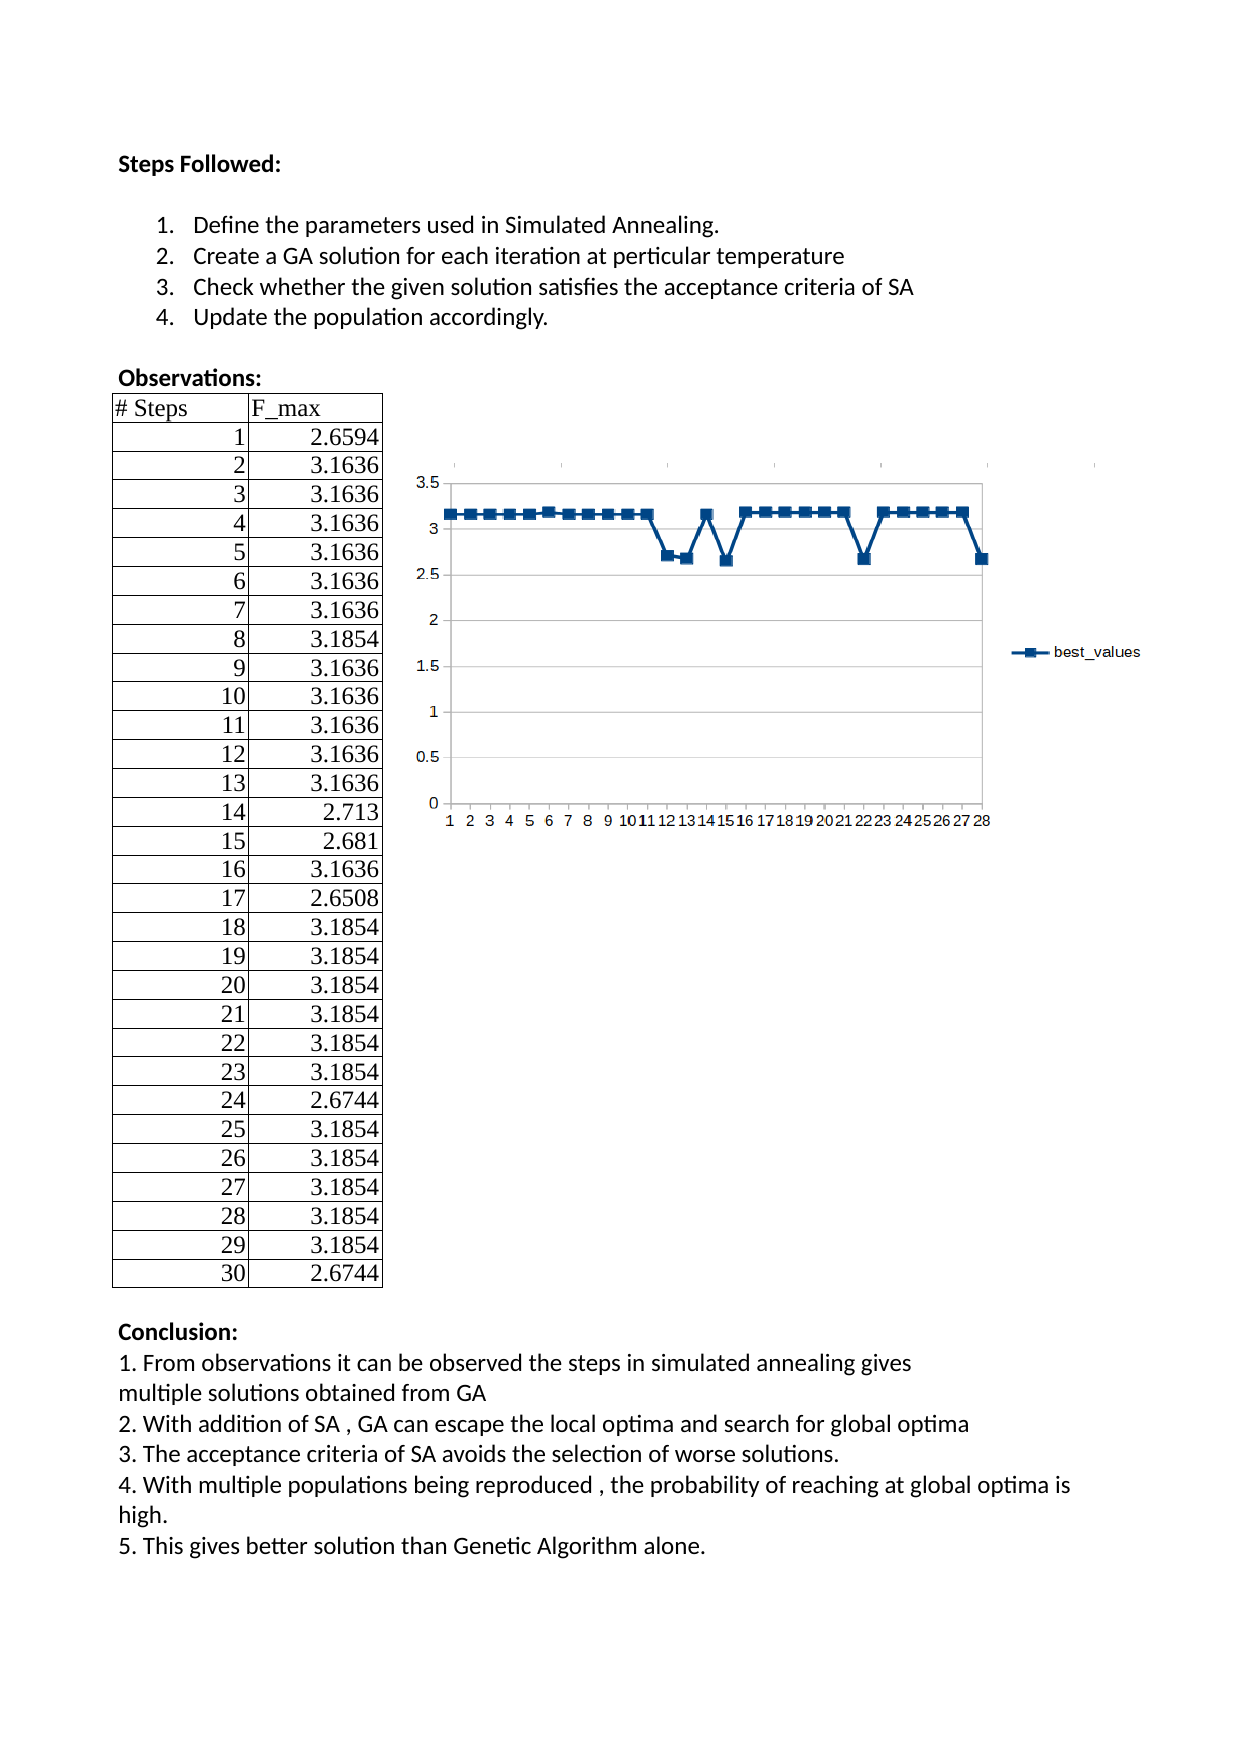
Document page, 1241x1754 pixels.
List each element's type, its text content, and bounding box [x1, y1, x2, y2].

table_cell 3.1854 [249, 1057, 382, 1085]
table_cell 16 [113, 856, 248, 883]
table_cell 3.1636 [249, 856, 382, 883]
text 4. With multiple populations being reproduced , the probability of reaching at global optima is high. [118, 1469, 1122, 1530]
table_cell 1 [113, 423, 248, 451]
table_cell 26 [113, 1144, 248, 1172]
table_cell 3.1854 [249, 1115, 382, 1143]
table_header # Steps [113, 394, 248, 422]
table_cell 7 [113, 596, 248, 624]
table_cell 9 [113, 654, 248, 681]
table_cell 13 [113, 769, 248, 797]
table_cell 22 [113, 1029, 248, 1056]
table_cell 21 [113, 1000, 248, 1028]
table_cell 3.1636 [249, 711, 382, 739]
table_cell 3.1636 [249, 682, 382, 710]
table_cell 2.6744 [249, 1260, 382, 1287]
table_cell 24 [113, 1086, 248, 1114]
table_cell 2.6744 [249, 1086, 382, 1114]
table_cell 3.1854 [249, 942, 382, 970]
table_cell 14 [113, 798, 248, 826]
table_cell 2.6508 [249, 884, 382, 912]
table_cell 10 [113, 682, 248, 710]
table_cell 2 [113, 452, 248, 479]
table_cell 3.1854 [249, 1173, 382, 1201]
table_cell 2.713 [249, 798, 382, 826]
list Update the population accordingly. [156, 301, 1122, 332]
table_cell 3.1636 [249, 567, 382, 595]
list Define the parameters used in Simulated Annealing. [156, 210, 1122, 240]
table_cell 11 [113, 711, 248, 739]
text 5. This gives better solution than Genetic Algorithm alone. [118, 1530, 1122, 1560]
picture [407, 463, 1147, 834]
table_cell 30 [113, 1260, 248, 1287]
table_cell 3.1636 [249, 769, 382, 797]
table_cell 3.1636 [249, 509, 382, 537]
table_cell 23 [113, 1057, 248, 1085]
table_cell 3.1854 [249, 1144, 382, 1172]
table_header F_max [249, 394, 382, 422]
table_cell 4 [113, 509, 248, 537]
table_cell 3.1636 [249, 452, 382, 479]
table_cell 3.1854 [249, 1231, 382, 1258]
text Observations: [118, 362, 1122, 393]
table_cell 3.1854 [249, 1029, 382, 1056]
table_cell 15 [113, 827, 248, 854]
table_cell 8 [113, 625, 248, 652]
table_cell 29 [113, 1231, 248, 1258]
table_cell 6 [113, 567, 248, 595]
table_cell 5 [113, 538, 248, 566]
table_cell 17 [113, 884, 248, 912]
table_cell 3.1854 [249, 1202, 382, 1229]
table_cell 25 [113, 1115, 248, 1143]
table_cell 27 [113, 1173, 248, 1201]
table_cell 2.6594 [249, 423, 382, 451]
table_cell 3.1854 [249, 625, 382, 652]
table_cell 20 [113, 971, 248, 999]
table_cell 2.681 [249, 827, 382, 854]
text Conclusion: [118, 1316, 1122, 1347]
list Create a GA solution for each iteration at perticular temperature [156, 240, 1122, 271]
table_cell 18 [113, 913, 248, 941]
table_cell 12 [113, 740, 248, 768]
table_cell 3 [113, 480, 248, 508]
text multiple solutions obtained from GA [118, 1377, 1122, 1408]
table_cell 3.1636 [249, 538, 382, 566]
table_cell 19 [113, 942, 248, 970]
text 3. The acceptance criteria of SA avoids the selection of worse solutions. [118, 1438, 1122, 1469]
table_cell 3.1636 [249, 654, 382, 681]
table_cell 3.1854 [249, 913, 382, 941]
table_cell 3.1636 [249, 480, 382, 508]
table_cell 3.1854 [249, 1000, 382, 1028]
table_cell 3.1854 [249, 971, 382, 999]
list Check whether the given solution satisfies the acceptance criteria of SA [156, 271, 1122, 301]
text 1. From observations it can be observed the steps in simulated annealing gives [118, 1347, 1122, 1377]
text 2. With addition of SA , GA can escape the local optima and search for global optima [118, 1408, 1122, 1438]
text Steps Followed: [118, 149, 1122, 179]
table_cell 28 [113, 1202, 248, 1229]
table_cell 3.1636 [249, 740, 382, 768]
table_cell 3.1636 [249, 596, 382, 624]
